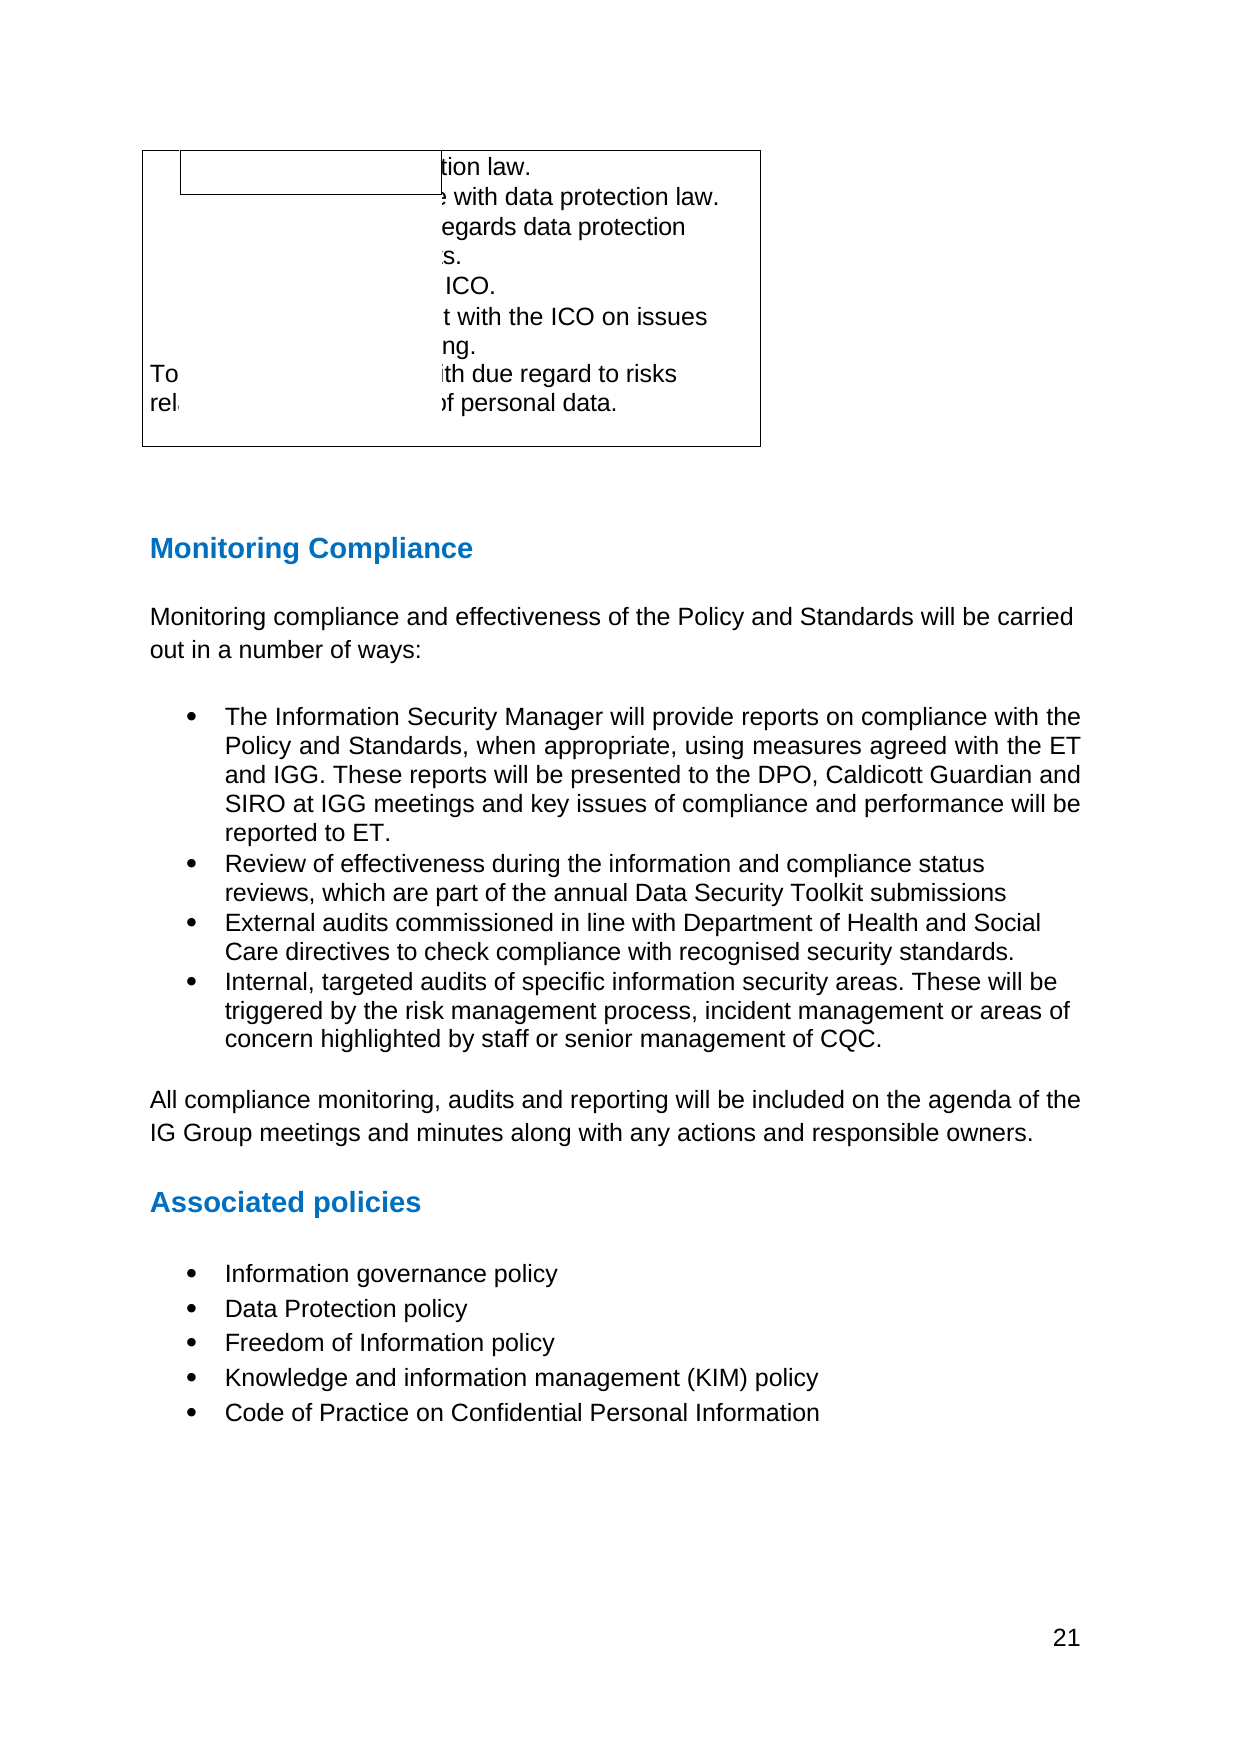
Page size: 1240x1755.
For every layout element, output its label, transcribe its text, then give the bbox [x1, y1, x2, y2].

list 21 [1053, 1624, 1096, 1651]
list Data Protection policy [187, 1294, 1090, 1323]
text Associated policies [149, 1186, 1090, 1219]
list Knowledge and information management (KIM) policy [187, 1363, 1090, 1392]
list The Information Security Manager will provide reports on compliance with the Policy and Standards, when appropriate, using measures agreed with the ET and IGG. These reports will be presented to the DPO, Caldicott Guardian and SIRO at IGG meetings and key issues of compliance and performance will be reported to ET. [187, 702, 1082, 847]
text Monitoring Compliance [179, 151, 442, 446]
list External audits commissioned in line with Department of Health and Social Care directives to check compliance with recognised security standards. [187, 909, 1052, 966]
list Freedom of Information policy [187, 1328, 1090, 1357]
text Monitoring compliance and effectiveness of the Policy and Standards will be carried out in a number of ways: [149, 599, 1075, 665]
list Code of Practice on Confidential Personal Information [187, 1398, 1090, 1427]
text Monitoring Compliance [149, 532, 1090, 565]
list Internal, targeted audits of specific information security areas. These will be triggered by the risk management process, incident management or areas of concern highlighted by staff or senior management of CQC. [187, 968, 1075, 1053]
table_header protection law. Monitor compliance with data protection law. Provide advice as regards data protection impact assessments. Cooperate with the ICO. Act as contact point with the ICO on issues relating to processing. To carry out these tasks with due regard to risks relating to the processing of personal data. [143, 151, 179, 446]
list Review of effectiveness during the information and compliance status reviews, which are part of the annual Data Security Toolkit submissions [187, 849, 1015, 907]
text All compliance monitoring, audits and reporting will be included on the agenda of the IG Group meetings and minutes along with any actions and responsible owners. [149, 1083, 1082, 1148]
table_header protection law. Monitor compliance with data protection law. Provide advice as regards data protection impact assessments. Cooperate with the ICO. Act as contact point with the ICO on issues relating to processing. To carry out these tasks with due regard to risks relating to the processing of personal data. [442, 151, 760, 446]
list Information governance policy [187, 1259, 1090, 1288]
